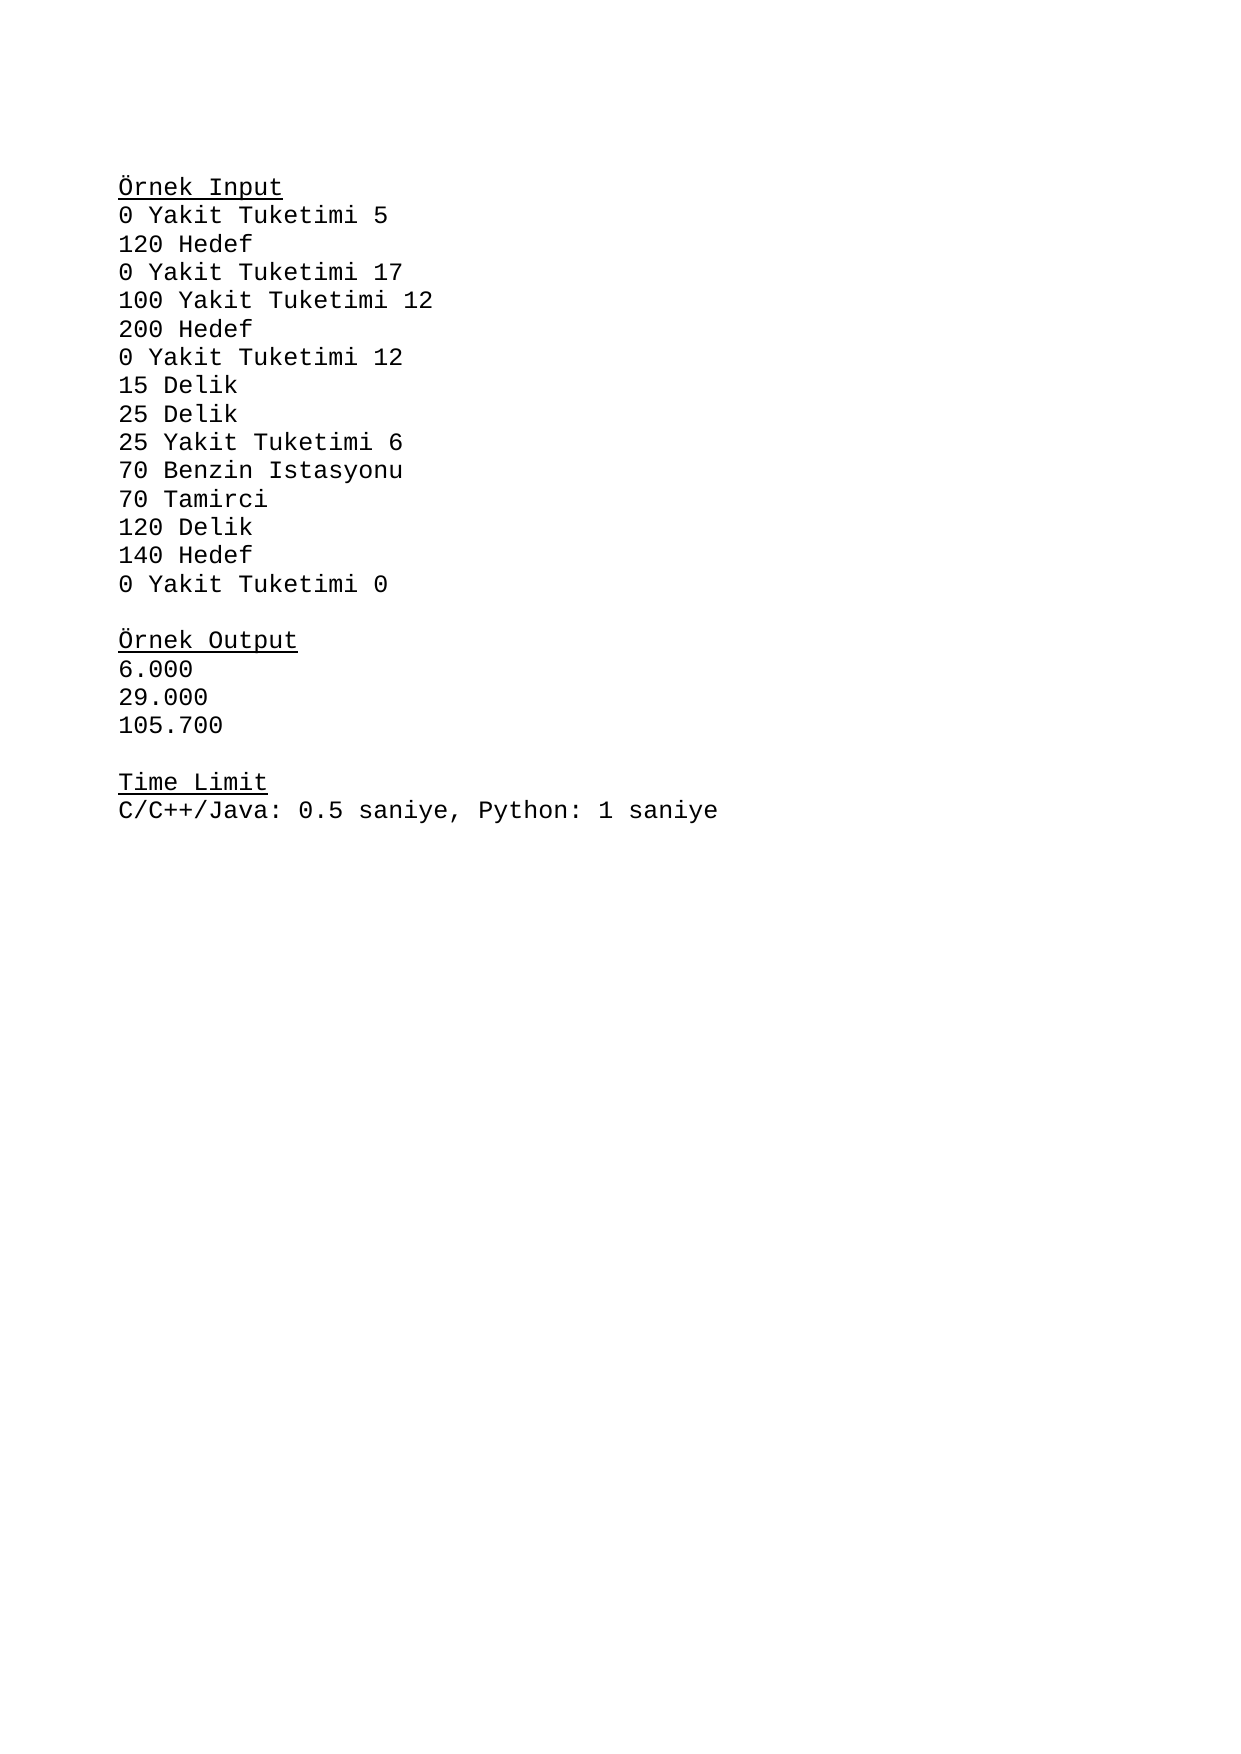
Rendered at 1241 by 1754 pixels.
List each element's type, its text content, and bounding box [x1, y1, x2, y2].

text Örnek Output [118, 628, 1122, 656]
text 100 Yakit Tuketimi 12 [118, 288, 1122, 316]
text 0 Yakit Tuketimi 17 [118, 260, 1122, 288]
text Örnek Input [118, 175, 1122, 203]
text 120 Hedef [118, 231, 1122, 260]
text 70 Tamirci [118, 486, 1122, 515]
text 0 Yakit Tuketimi 0 [118, 571, 1122, 600]
text C/C++/Java: 0.5 saniye, Python: 1 saniye [118, 798, 1122, 826]
text 0 Yakit Tuketimi 5 [118, 203, 1122, 231]
text 25 Yakit Tuketimi 6 [118, 430, 1122, 458]
text 15 Delik [118, 373, 1122, 401]
text 105.700 [118, 713, 1122, 741]
text 70 Benzin Istasyonu [118, 458, 1122, 486]
text 0 Yakit Tuketimi 12 [118, 345, 1122, 373]
text 25 Delik [118, 401, 1122, 430]
text 200 Hedef [118, 316, 1122, 345]
text Time Limit [118, 770, 1122, 798]
text 120 Delik [118, 515, 1122, 543]
text 6.000 [118, 656, 1122, 685]
text 140 Hedef [118, 543, 1122, 571]
text 29.000 [118, 685, 1122, 713]
